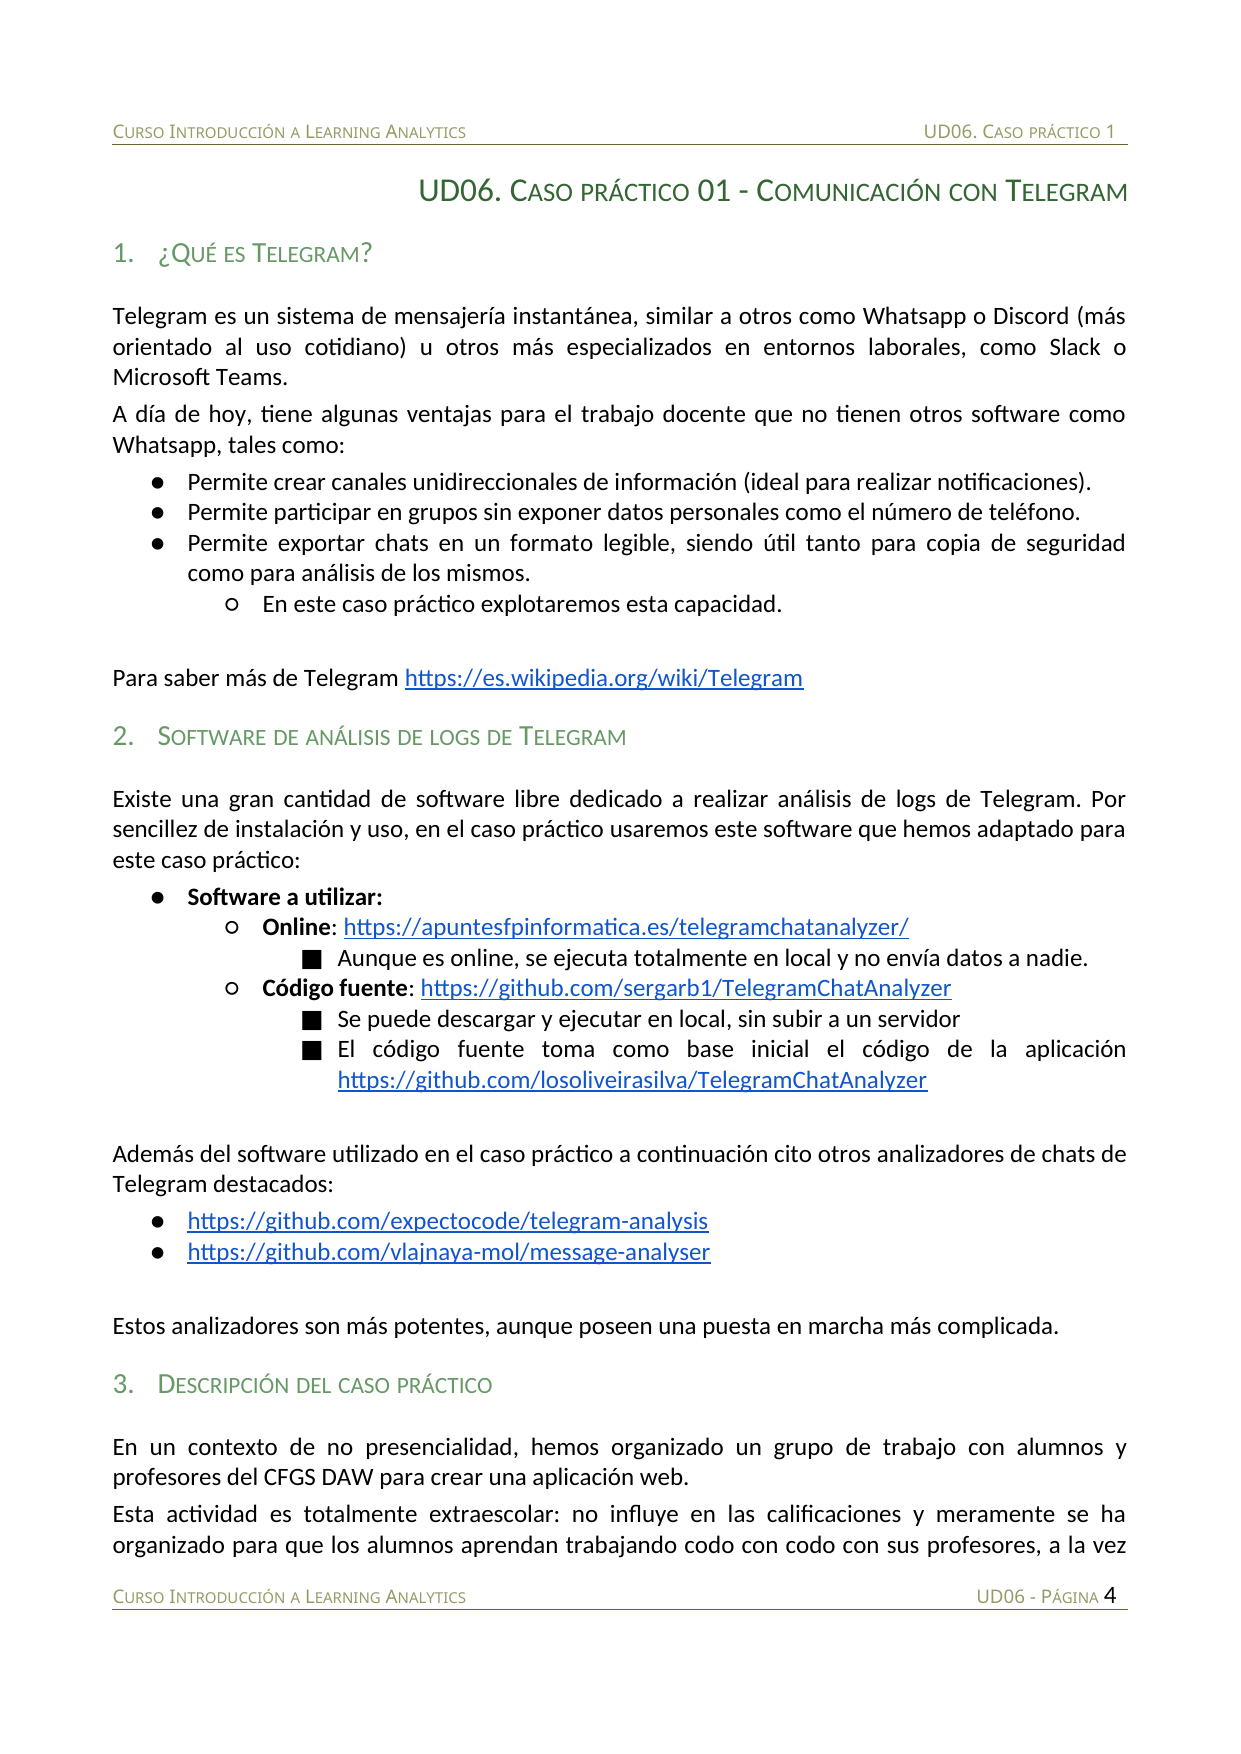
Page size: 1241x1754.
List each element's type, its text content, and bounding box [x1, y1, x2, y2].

list Permite exportar chats en un formato legible, siendo útil tanto para copia de seguridad como para análisis de los mismos. [150, 527, 1128, 588]
list Permite crear canales unidireccionales de información (ideal para realizar notificaciones). [150, 466, 1128, 496]
subtitle ¿Qué es Telegram? [112, 234, 1128, 270]
text Estos analizadores son más potentes, aunque poseen una puesta en marcha más complicada. [112, 1310, 1128, 1341]
list Se puede descargar y ejecutar en local, sin subir a un servidor [300, 1003, 1128, 1033]
text Para saber más de Telegram https://es.wikipedia.org/wiki/Telegram [112, 662, 1128, 692]
subtitle Descripción del caso práctico [112, 1365, 1128, 1401]
text Esta actividad es totalmente extraescolar: no influye en las calificaciones y meramente se ha organizado para que los alumnos aprendan trabajando codo con codo con sus profesores, a la vez [112, 1498, 1128, 1559]
text Además del software utilizado en el caso práctico a continuación cito otros analizadores de chats de Telegram destacados: [112, 1138, 1128, 1199]
list Software a utilizar: [150, 881, 1128, 911]
text En un contexto de no presencialidad, hemos organizado un grupo de trabajo con alumnos y profesores del CFGS DAW para crear una aplicación web. [112, 1431, 1128, 1492]
subtitle Software de análisis de logs de Telegram [112, 717, 1128, 753]
text Telegram es un sistema de mensajería instantánea, similar a otros como Whatsapp o Discord (más orientado al uso cotidiano) u otros más especializados en entornos laborales, como Slack o Microsoft Teams. [112, 300, 1128, 392]
list Permite participar en grupos sin exponer datos personales como el número de teléfono. [150, 496, 1128, 527]
text Existe una gran cantidad de software libre dedicado a realizar análisis de logs de Telegram. Por sencillez de instalación y uso, en el caso práctico usaremos este software que hemos adaptado para este caso práctico: [112, 783, 1128, 874]
list Código fuente: https://github.com/sergarb1/TelegramChatAnalyzer [225, 972, 1128, 1003]
list Online: https://apuntesfpinformatica.es/telegramchatanalyzer/ [225, 911, 1128, 942]
text UD06. Caso práctico 01 - Comunicación con Telegram [112, 169, 1128, 210]
list https://github.com/expectocode/telegram-analysis [150, 1206, 1128, 1236]
list El código fuente toma como base inicial el código de la aplicación https://github.com/losoliveirasilva/TelegramChatAnalyzer [300, 1033, 1128, 1094]
list https://github.com/vlajnaya-mol/message-analyser [150, 1236, 1128, 1267]
list En este caso práctico explotaremos esta capacidad. [225, 588, 1128, 618]
text A día de hoy, tiene algunas ventajas para el trabajo docente que no tienen otros software como Whatsapp, tales como: [112, 398, 1128, 459]
list Aunque es online, se ejecuta totalmente en local y no envía datos a nadie. [300, 942, 1128, 972]
